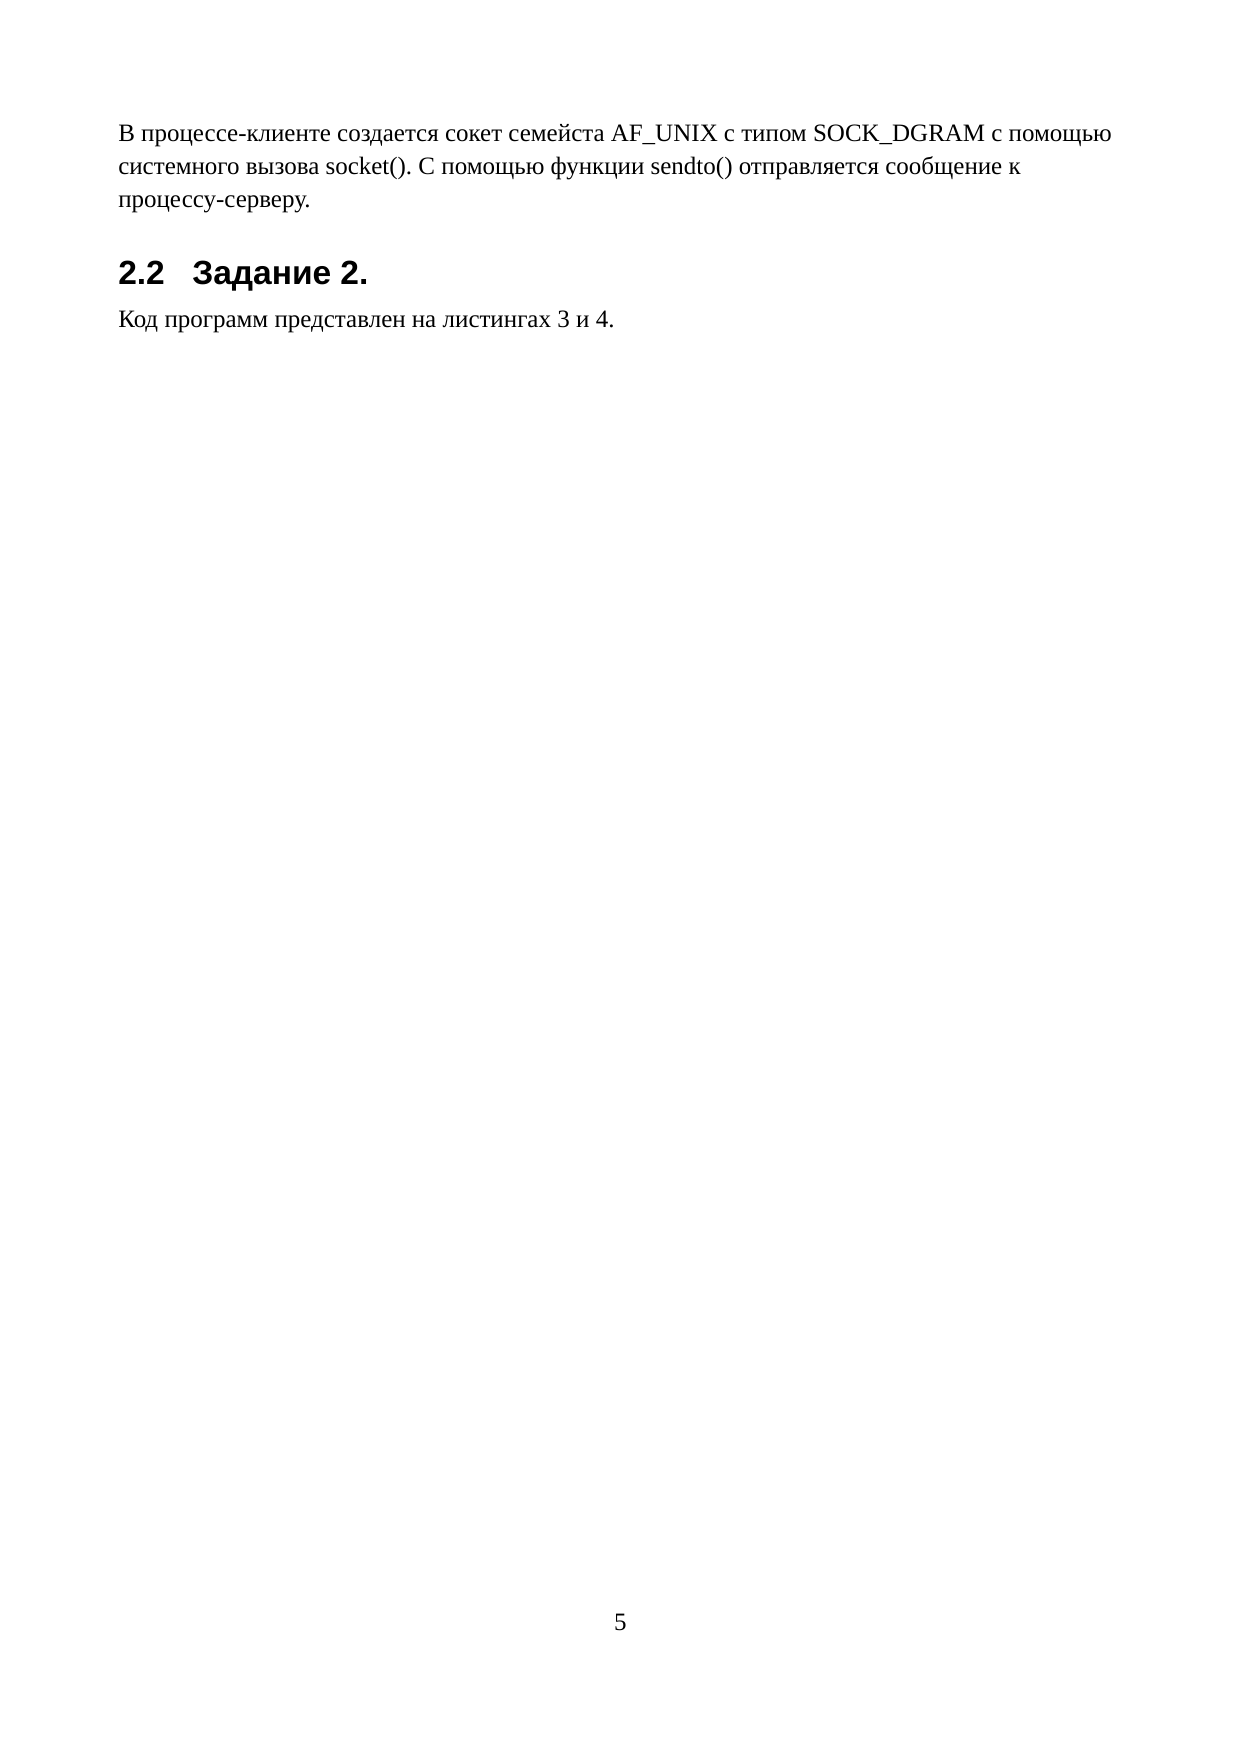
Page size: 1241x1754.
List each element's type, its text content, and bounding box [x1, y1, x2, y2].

text Код программ представлен на листингах 3 и 4. [118, 304, 1122, 332]
subtitle Задание 2. [118, 253, 1122, 291]
text В процессе-клиенте создается сокет семейста AF_UNIX с типом SOCK_DGRAM с помощью системного вызова socket(). С помощью функции sendto() отправляется сообщение к процессу-серверу. [118, 118, 1122, 213]
